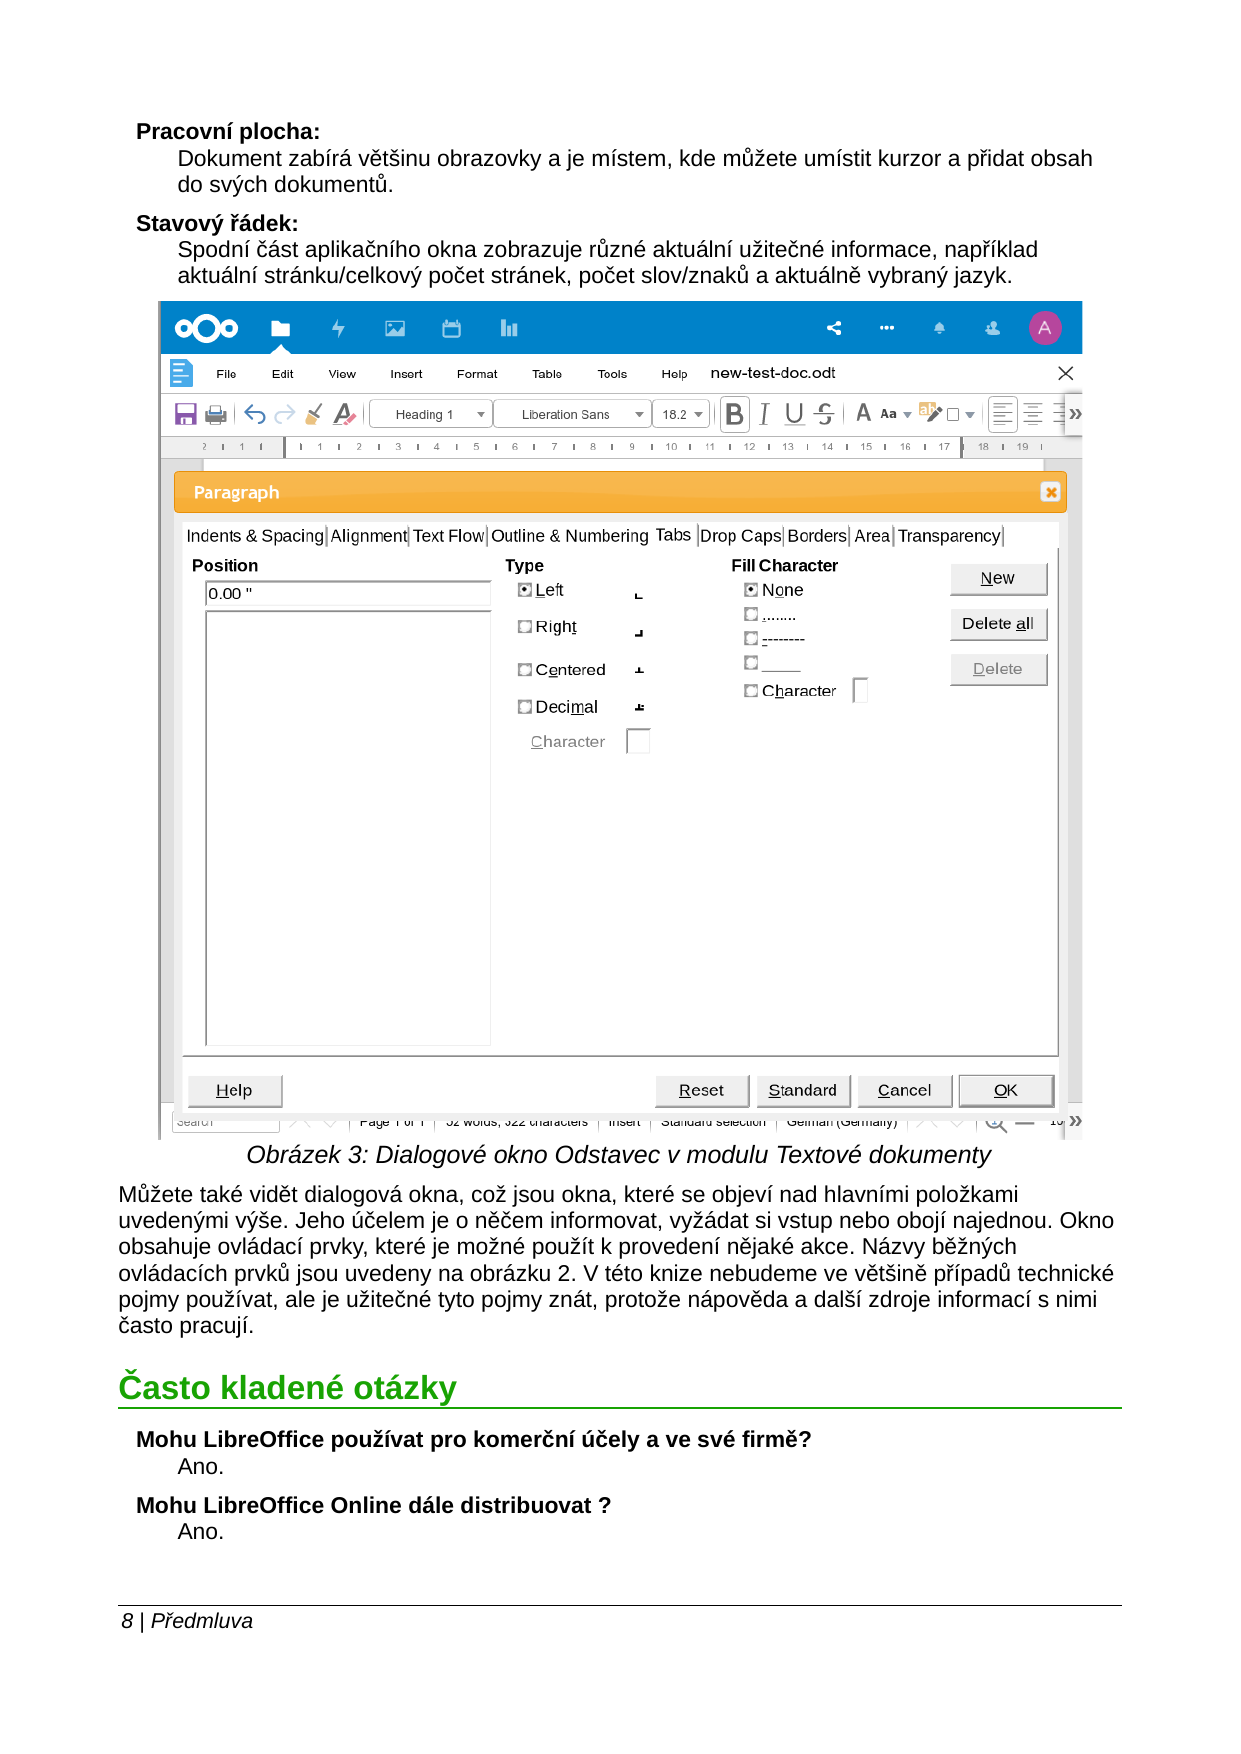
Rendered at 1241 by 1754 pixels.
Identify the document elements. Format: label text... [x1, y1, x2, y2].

text Obrázek 3: Dialogové okno Odstavec v modulu Textové dokumenty [153, 301, 1087, 1169]
text Mohu LibreOffice Online dále distribuovat ? [136, 1492, 1122, 1518]
text Dokument zabírá většinu obrazovky a je místem, kde můžete umístit kurzor a přidat obsah do svých dokumentů. [177, 144, 1122, 197]
text Pracovní plocha: [136, 118, 1122, 144]
text Ano. [177, 1518, 1122, 1544]
text Spodní část aplikačního okna zobrazuje různé aktuální užitečné informace, například aktuální stránku/celkový počet stránek, počet slov/znaků a aktuálně vybraný jazyk. [177, 236, 1122, 289]
text Stavový řádek: [136, 210, 1122, 236]
subtitle Často kladené otázky [118, 1368, 1122, 1407]
text Ano. [177, 1453, 1122, 1479]
picture [158, 301, 1083, 1140]
text Můžete také vidět dialogová okna, což jsou okna, které se objeví nad hlavními položkami uvedenými výše. Jeho účelem je o něčem informovat, vyžádat si vstup nebo obojí najednou. Okno obsahuje ovládací prvky, které je možné použít k provedení nějaké akce. Názvy běžných ovládacích prvků jsou uvedeny na obrázku 2. V této knize nebudeme ve většině případů technické pojmy používat, ale je užitečné tyto pojmy znát, protože nápověda a další zdroje informací s nimi často pracují. [118, 1181, 1122, 1339]
text Mohu LibreOffice používat pro komerční účely a ve své firmě? [136, 1426, 1122, 1453]
